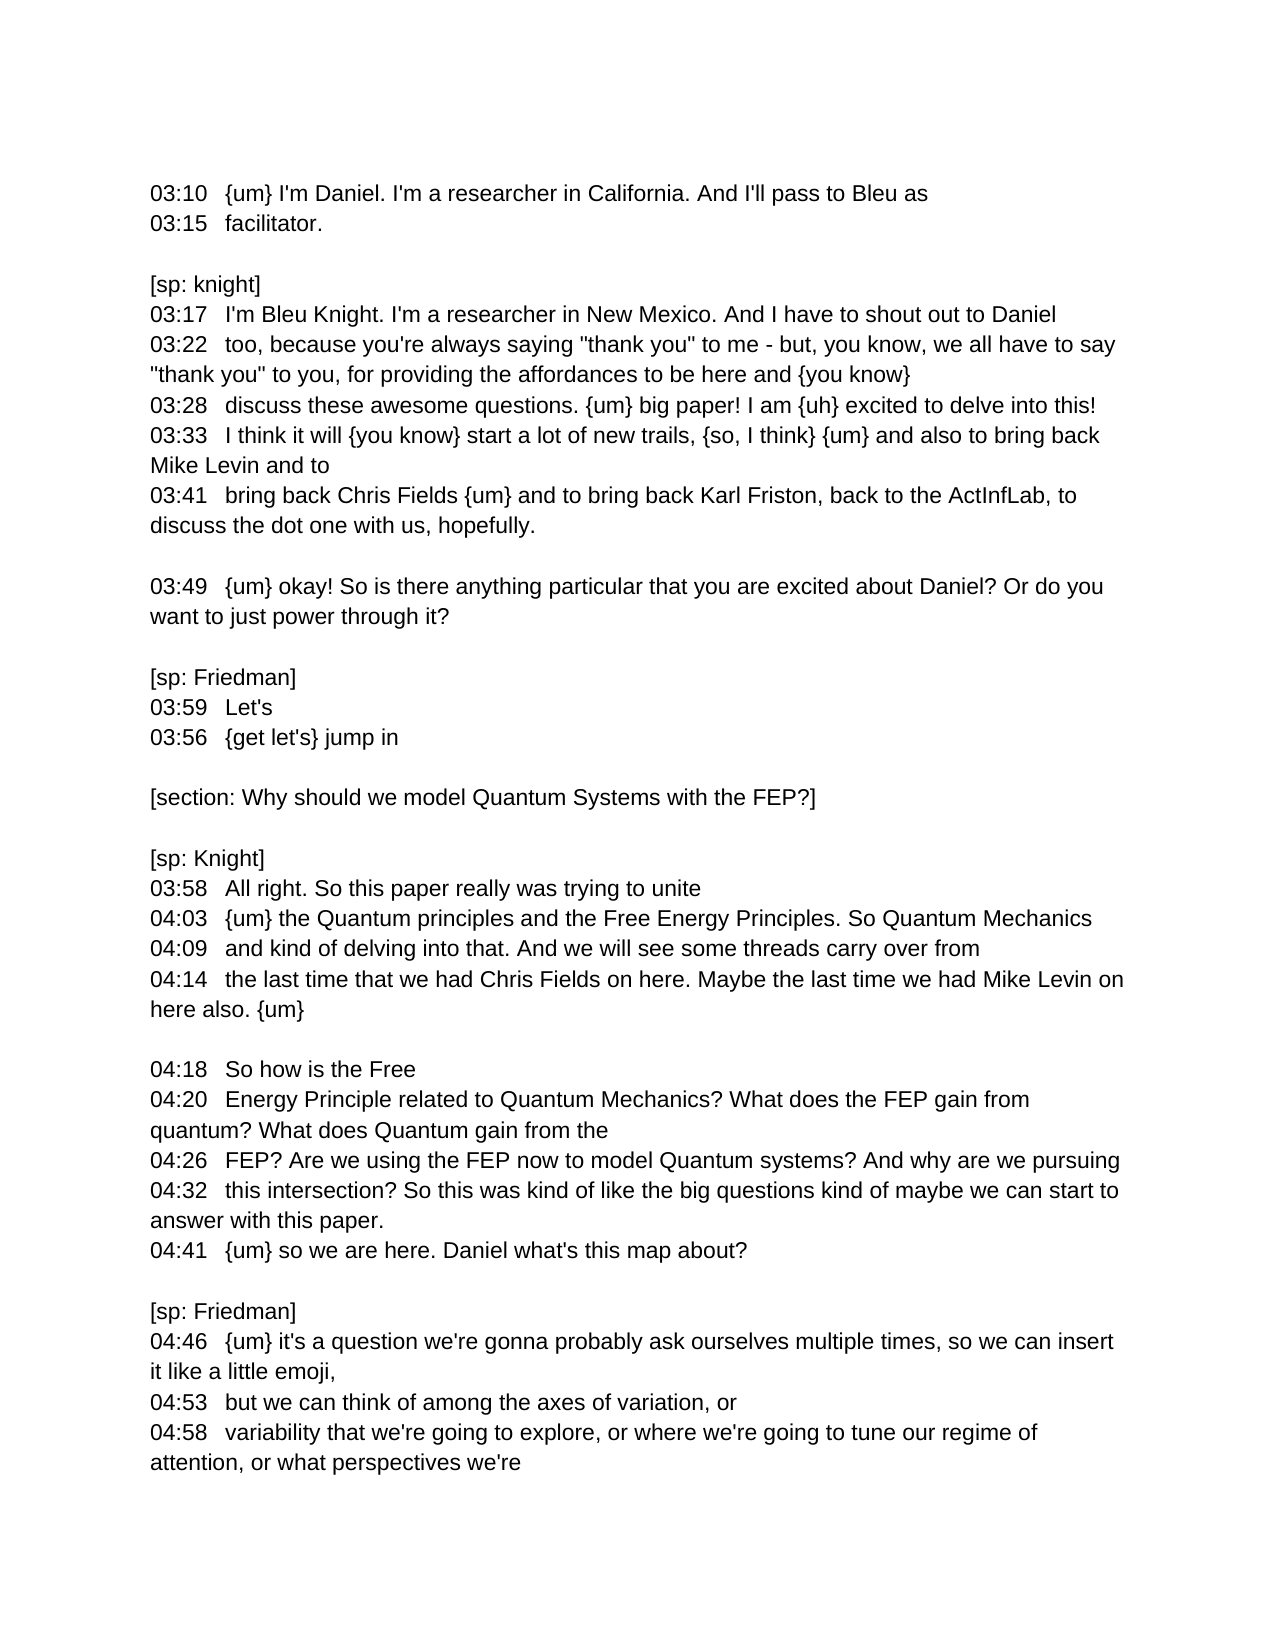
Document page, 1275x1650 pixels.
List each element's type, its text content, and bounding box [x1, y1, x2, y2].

text 03:28 discuss these awesome questions. {um} big paper! I am {uh} excited to delve into this! [150, 392, 1125, 418]
text 04:58 variability that we're going to explore, or where we're going to tune our regime of attention, or what perspectives we're [150, 1419, 1125, 1475]
text 03:41 bring back Chris Fields {um} and to bring back Karl Friston, back to the ActInfLab, to discuss the dot one with us, hopefully. [150, 482, 1125, 539]
text 03:15 facilitator. [150, 210, 1125, 237]
text 03:33 I think it will {you know} start a lot of new trails, {so, I think} {um} and also to bring back Mike Levin and to [150, 422, 1125, 478]
text 03:10 {um} I'm Daniel. I'm a researcher in California. And I'll pass to Bleu as [150, 180, 1125, 207]
text 04:46 {um} it's a question we're gonna probably ask ourselves multiple times, so we can insert it like a little emoji, [150, 1328, 1125, 1385]
text 04:26 FEP? Are we using the FEP now to model Quantum systems? And why are we pursuing [150, 1147, 1125, 1173]
text 04:53 but we can think of among the axes of variation, or [150, 1388, 1125, 1415]
text 03:59 Let's [150, 694, 1125, 720]
text 04:14 the last time that we had Chris Fields on here. Maybe the last time we had Mike Levin on here also. {um} [150, 966, 1125, 1022]
text 04:32 this intersection? So this was kind of like the big questions kind of maybe we can start to answer with this paper. [150, 1177, 1125, 1234]
text 03:49 {um} okay! So is there anything particular that you are excited about Daniel? Or do you want to just power through it? [150, 573, 1125, 629]
text 04:20 Energy Principle related to Quantum Mechanics? What does the FEP gain from quantum? What does Quantum gain from the [150, 1086, 1125, 1143]
text 03:58 All right. So this paper really was trying to unite [150, 875, 1125, 901]
text 03:56 {get let's} jump in [150, 724, 1125, 750]
text 03:17 I'm Bleu Knight. I'm a researcher in New Mexico. And I have to shout out to Daniel [150, 301, 1125, 327]
text 04:18 So how is the Free [150, 1056, 1125, 1083]
text [section: Why should we model Quantum Systems with the FEP?] [150, 784, 1125, 811]
text [sp: Friedman] [150, 663, 1125, 690]
text 04:41 {um} so we are here. Daniel what's this map about? [150, 1237, 1125, 1264]
text [sp: Knight] [150, 845, 1125, 871]
text 03:22 too, because you're always saying "thank you" to me - but, you know, we all have to say "thank you" to you, for providing the affordances to be here and {you know} [150, 331, 1125, 388]
text [sp: knight] [150, 271, 1125, 297]
text 04:09 and kind of delving into that. And we will see some threads carry over from [150, 935, 1125, 962]
text [sp: Friedman] [150, 1298, 1125, 1324]
text 04:03 {um} the Quantum principles and the Free Energy Principles. So Quantum Mechanics [150, 905, 1125, 932]
